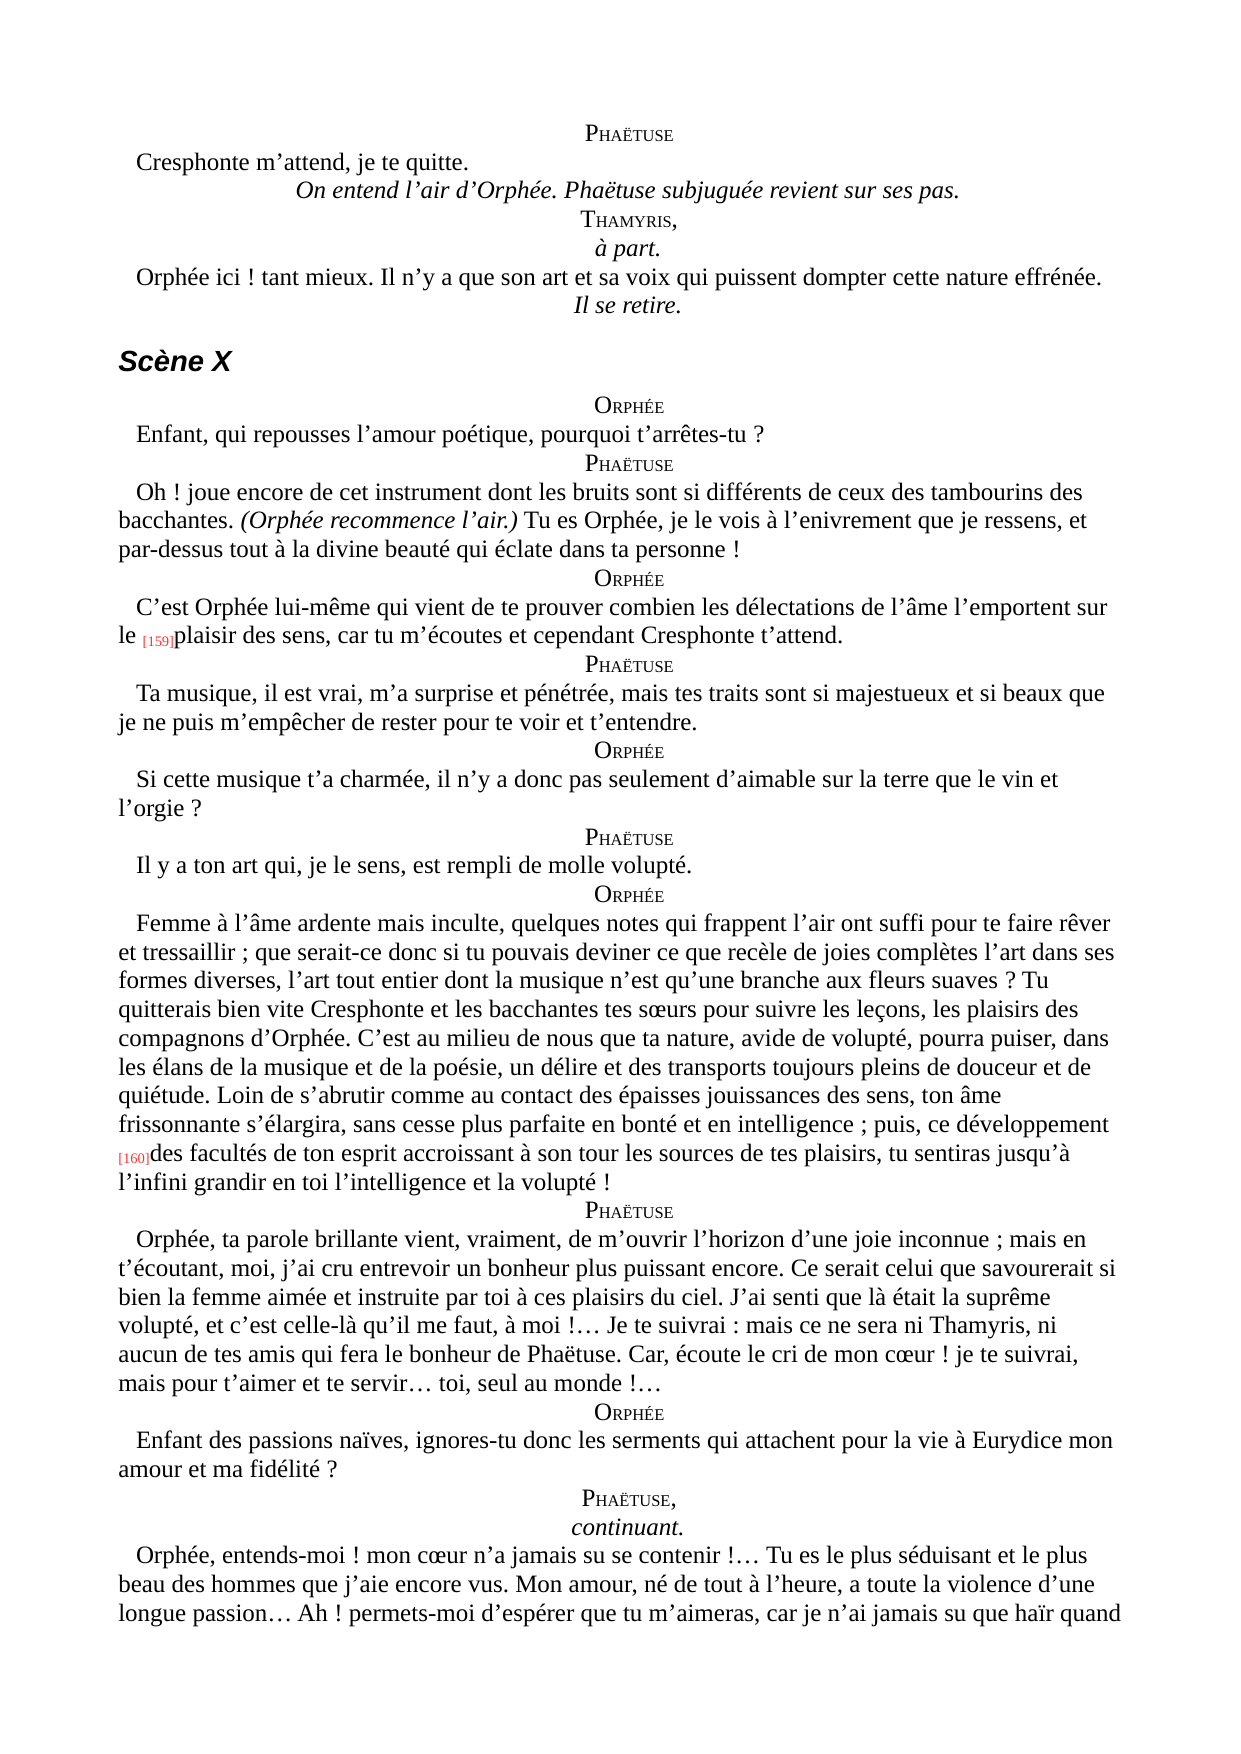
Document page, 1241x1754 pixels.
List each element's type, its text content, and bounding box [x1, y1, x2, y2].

text Orphée, entends-moi ! mon cœur n’a jamais su se contenir !… Tu es le plus séduisant et le plus beau des hommes que j’aie encore vus. Mon amour, né de tout à l’heure, a toute la violence d’une longue passion… Ah ! permets-moi d’espérer que tu m’aimeras, car je n’ai jamais su que haïr quand [118, 1540, 1122, 1627]
text Phaëtuse [118, 822, 1122, 850]
text Enfant des passions naïves, ignores-tu donc les serments qui attachent pour la vie à Eurydice mon amour et ma fidélité ? [118, 1425, 1122, 1483]
text Orphée, ta parole brillante vient, vraiment, de m’ouvrir l’horizon d’une joie inconnue ; mais en t’écoutant, moi, j’ai cru entrevoir un bonheur plus puissant encore. Ce serait celui que savourerait si bien la femme aimée et instruite par toi à ces plaisirs du ciel. J’ai senti que là était la suprême volupté, et c’est celle-là qu’il me faut, à moi !… Je te suivrai : mais ce ne sera ni Thamyris, ni aucun de tes amis qui fera le bonheur de Phaëtuse. Car, écoute le cri de mon cœur ! je te suivrai, mais pour t’aimer et te servir… toi, seul au monde !… [118, 1224, 1122, 1397]
text Orphée [118, 1397, 1122, 1425]
text Femme à l’âme ardente mais inculte, quelques notes qui frappent l’air ont suffi pour te faire rêver et tressaillir ; que serait-ce donc si tu pouvais deviner ce que recèle de joies complètes l’art dans ses formes diverses, l’art tout entier dont la musique n’est qu’une branche aux fleurs suaves ? Tu quitterais bien vite Cresphonte et les bacchantes tes sœurs pour suivre les leçons, les plaisirs des compagnons d’Orphée. C’est au milieu de nous que ta nature, avide de volupté, pourra puiser, dans les élans de la musique et de la poésie, un délire et des transports toujours pleins de douceur et de quiétude. Loin de s’abrutir comme au contact des épaisses jouissances des sens, ton âme frissonnante s’élargira, sans cesse plus parfaite en bonté et en intelligence ; puis, ce développement [160]des facultés de ton esprit accroissant à son tour les sources de tes plaisirs, tu sentiras jusqu’à l’infini grandir en toi l’intelligence et la volupté ! [118, 908, 1122, 1195]
text Ta musique, il est vrai, m’a surprise et pénétrée, mais tes traits sont si majestueux et si beaux que je ne puis m’empêcher de rester pour te voir et t’entendre. [118, 678, 1122, 735]
text Orphée [118, 563, 1122, 592]
text continuant. [118, 1512, 1122, 1540]
text Cresphonte m’attend, je te quitte. [118, 147, 1122, 176]
text Phaëtuse, [118, 1483, 1122, 1512]
text Orphée [118, 735, 1122, 764]
subtitle Scène X [118, 344, 1122, 378]
text Phaëtuse [118, 649, 1122, 678]
text Oh ! joue encore de cet instrument dont les bruits sont si différents de ceux des tambourins des bacchantes. (Orphée recommence l’air.) Tu es Orphée, je le vois à l’enivrement que je ressens, et par-dessus tout à la divine beauté qui éclate dans ta personne ! [118, 477, 1122, 563]
text Orphée [118, 879, 1122, 908]
text Phaëtuse [118, 1195, 1122, 1224]
text On entend l’air d’Orphée. Phaëtuse subjuguée revient sur ses pas. [118, 176, 1122, 204]
text Orphée ici ! tant mieux. Il n’y a que son art et sa voix qui puissent dompter cette nature effrénée. [118, 262, 1122, 291]
text à part. [118, 233, 1122, 262]
text Orphée [118, 390, 1122, 419]
text Il y a ton art qui, je le sens, est rempli de molle volupté. [118, 850, 1122, 879]
text Il se retire. [118, 291, 1122, 319]
text Phaëtuse [118, 448, 1122, 477]
text C’est Orphée lui-même qui vient de te prouver combien les délectations de l’âme l’emportent sur le [159]plaisir des sens, car tu m’écoutes et cependant Cresphonte t’attend. [118, 592, 1122, 649]
text Enfant, qui repousses l’amour poétique, pourquoi t’arrêtes-tu ? [118, 419, 1122, 448]
text Phaëtuse [118, 118, 1122, 147]
text Thamyris, [118, 204, 1122, 233]
text Si cette musique t’a charmée, il n’y a donc pas seulement d’aimable sur la terre que le vin et l’orgie ? [118, 764, 1122, 822]
